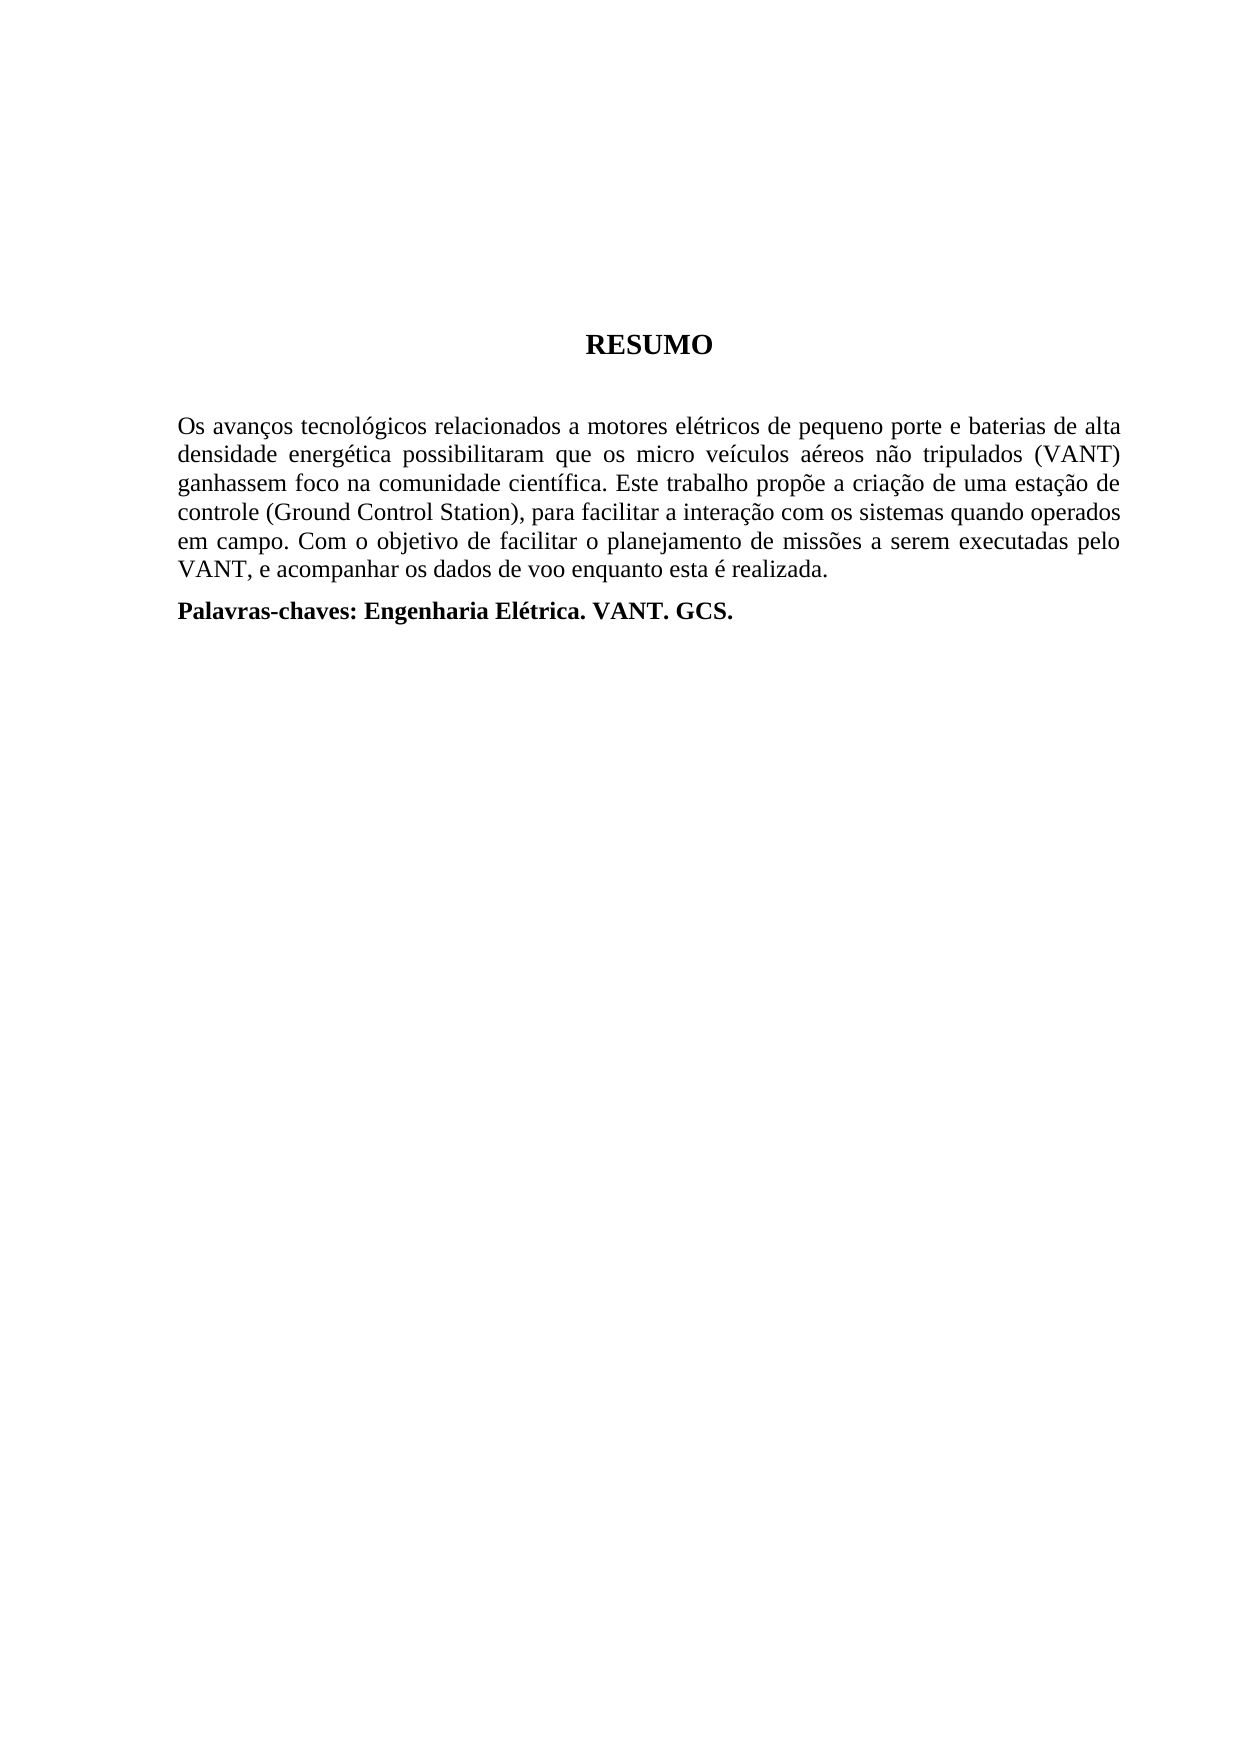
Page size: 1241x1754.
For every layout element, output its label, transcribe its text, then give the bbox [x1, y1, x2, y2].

text Os avanços tecnológicos relacionados a motores elétricos de pequeno porte e baterias de alta densidade energética possibilitaram que os micro veículos aéreos não tripulados (VANT) ganhassem foco na comunidade científica. Este trabalho propõe a criação de uma estação de controle (Ground Control Station), para facilitar a interação com os sistemas quando operados em campo. Com o objetivo de facilitar o planejamento de missões a serem executadas pelo VANT, e acompanhar os dados de voo enquanto esta é realizada. [177, 411, 1121, 583]
text Palavras-chaves: Engenharia Elétrica. VANT. GCS. [177, 596, 1121, 624]
text RESUMO [177, 327, 1121, 361]
